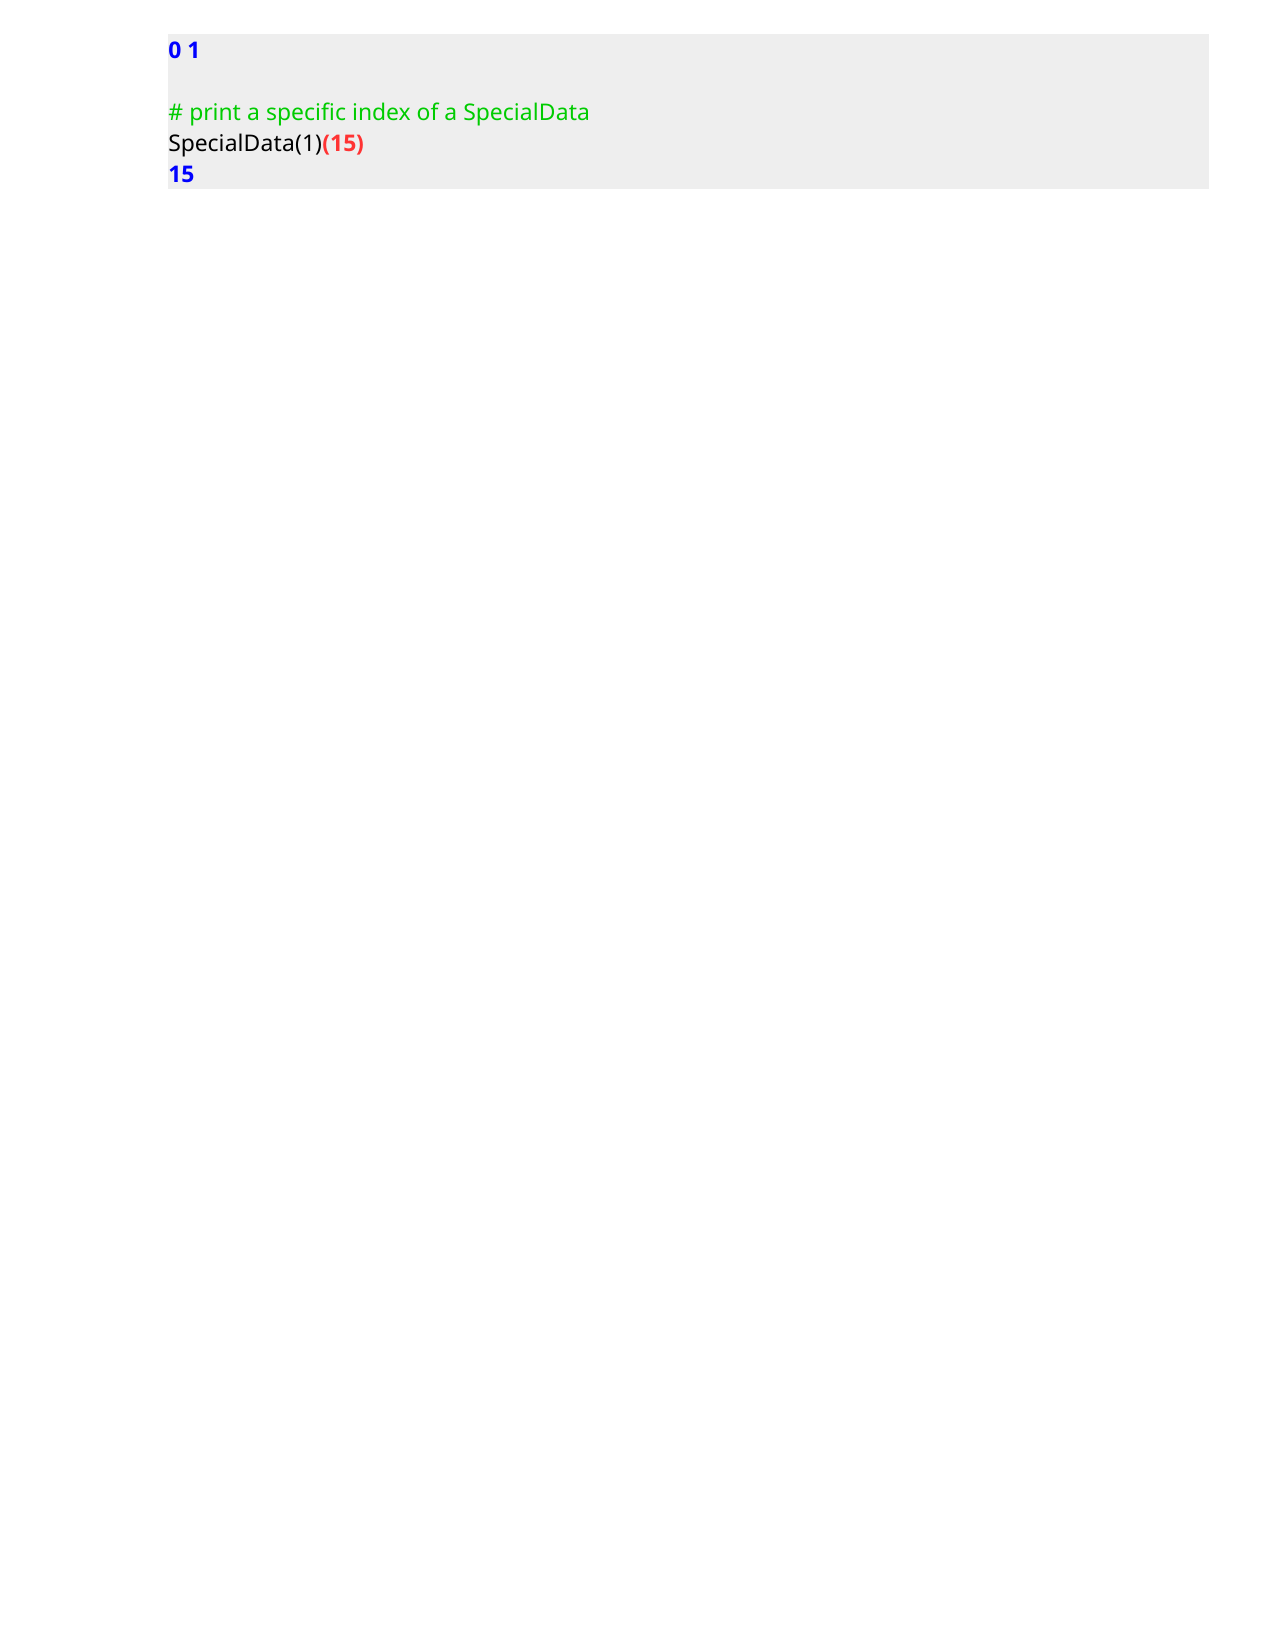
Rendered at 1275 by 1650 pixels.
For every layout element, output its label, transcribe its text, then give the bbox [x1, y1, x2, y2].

text # print a specific index of a SpecialData [168, 96, 1209, 127]
text SpecialData(1)(15) [168, 127, 1209, 158]
text 15 [168, 158, 1209, 189]
text 0 1 [168, 34, 1209, 65]
